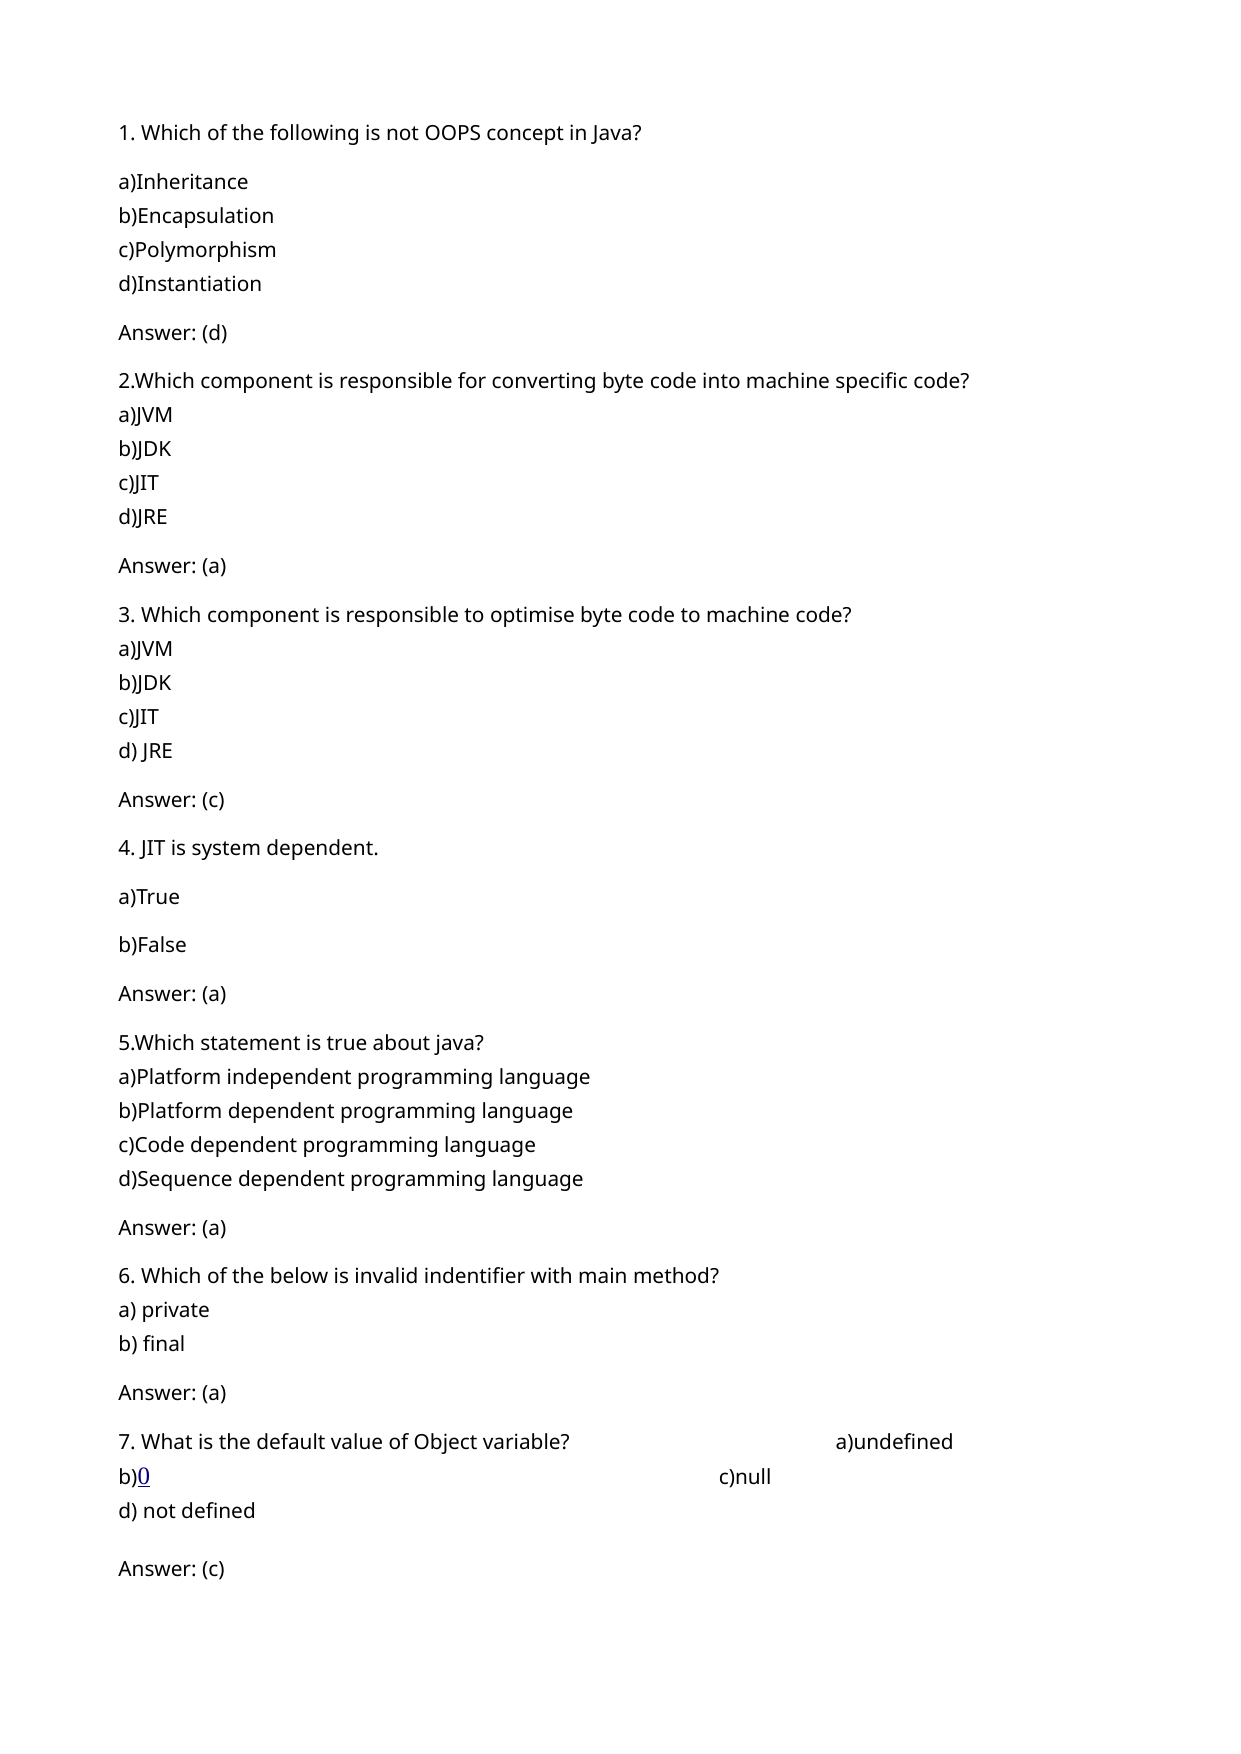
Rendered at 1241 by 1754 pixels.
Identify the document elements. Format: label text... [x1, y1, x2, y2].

text 5.Which statement is true about java? a)Platform independent programming language b)Platform dependent programming language c)Code dependent programming language d)Sequence dependent programming language [118, 1028, 1122, 1193]
text Answer: (a) [118, 979, 1122, 1008]
text 4. JIT is system dependent. [118, 833, 1122, 862]
text 7. What is the default value of Object variable? a)undefined b)0 c)null d) not defined [118, 1427, 1122, 1524]
text Answer: (a) [118, 551, 1122, 579]
text 6. Which of the below is invalid indentifier with main method? a) private b) final [118, 1261, 1122, 1358]
text 2.Which component is responsible for converting byte code into machine specific code? a)JVM b)JDK c)JIT d)JRE [118, 366, 1122, 531]
text b)False [118, 931, 1122, 959]
text Answer: (c) [118, 1545, 1122, 1582]
text 3. Which component is responsible to optimise byte code to machine code? a)JVM b)JDK c)JIT d) JRE [118, 600, 1122, 764]
text Answer: (d) [118, 318, 1122, 346]
text a)Inheritance b)Encapsulation c)Polymorphism d)Instantiation [118, 167, 1122, 297]
text Answer: (c) [118, 785, 1122, 813]
text Answer: (a) [118, 1378, 1122, 1407]
text Answer: (a) [118, 1213, 1122, 1241]
text a)True [118, 882, 1122, 910]
text 1. Which of the following is not OOPS concept in Java? [118, 118, 1122, 147]
